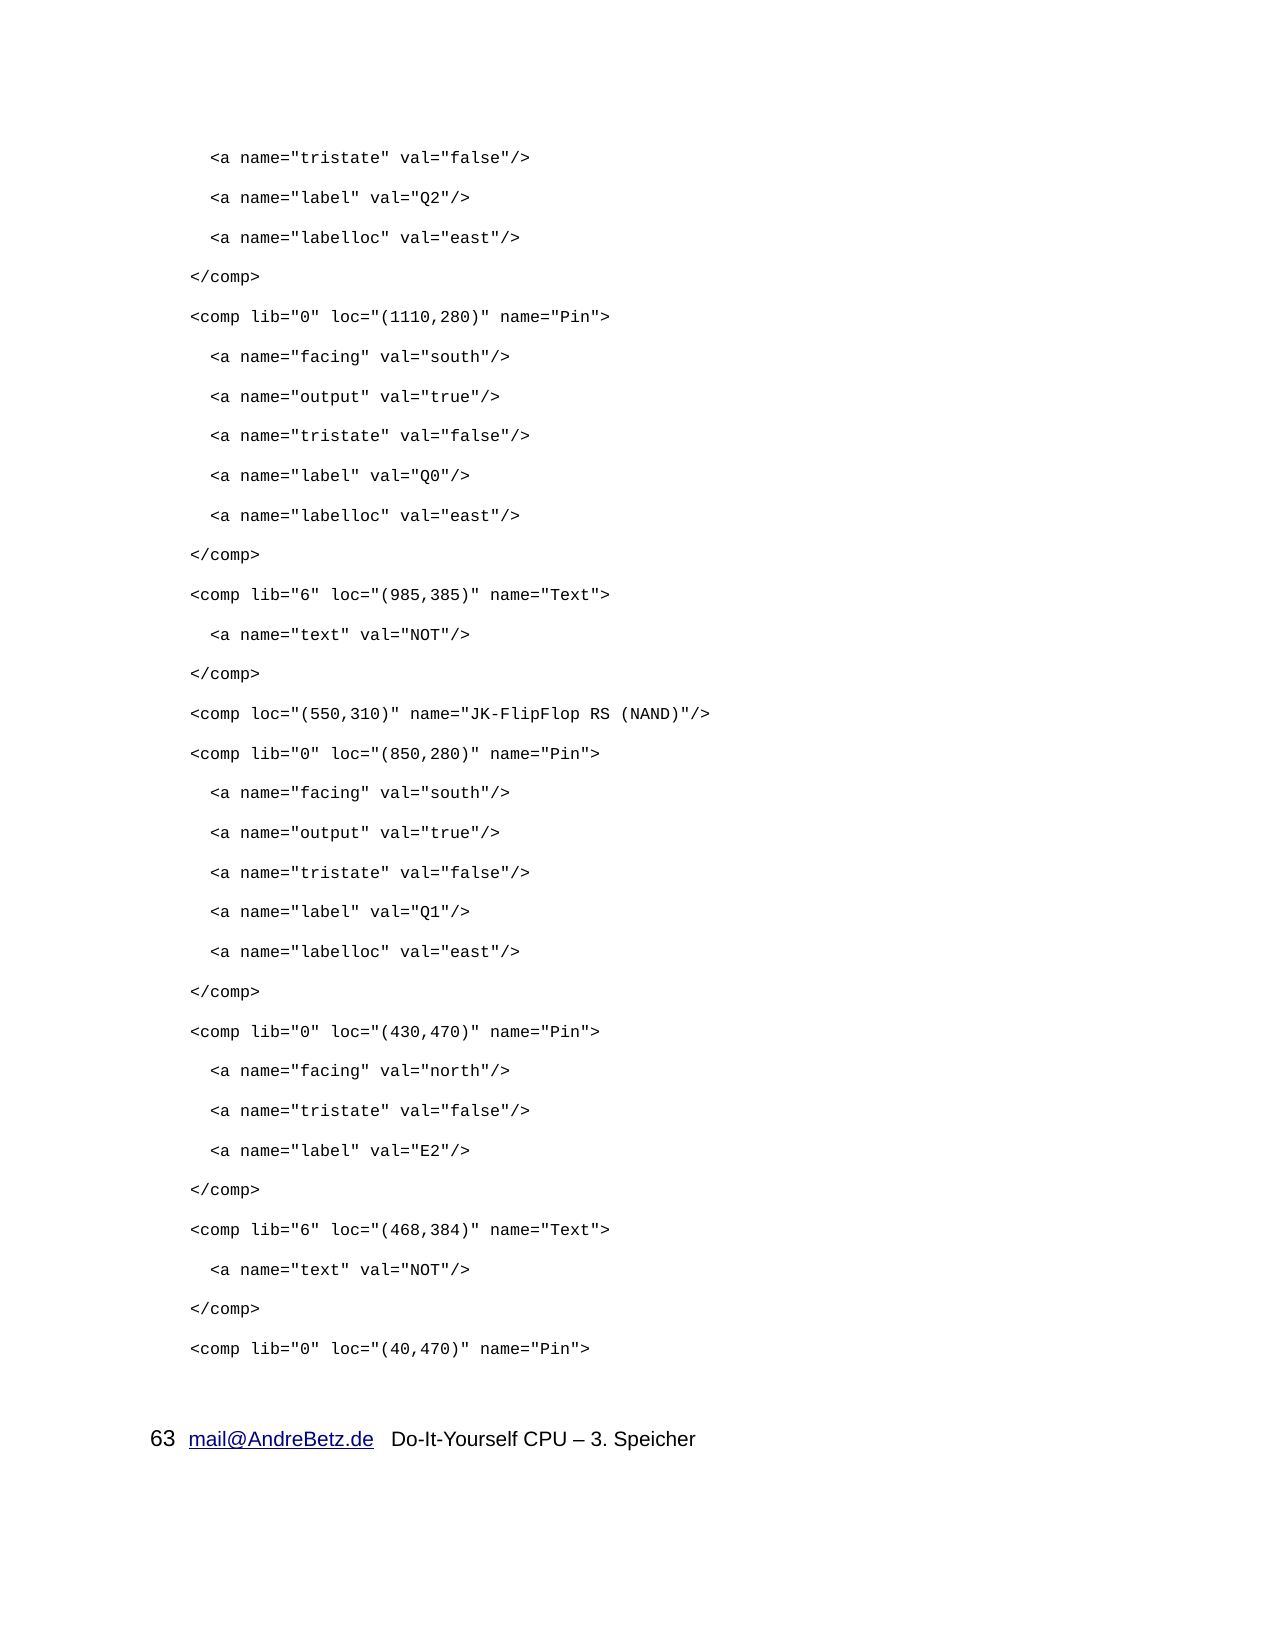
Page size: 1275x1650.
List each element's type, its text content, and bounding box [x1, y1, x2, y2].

text <a name="text" val="NOT"/> [150, 626, 1125, 645]
text <a name="label" val="Q0"/> [150, 467, 1125, 486]
text <a name="label" val="Q2"/> [150, 190, 1125, 208]
text <a name="tristate" val="false"/> [150, 150, 1125, 169]
text <comp loc="(550,310)" name="JK-FlipFlop RS (NAND)"/> [150, 706, 1125, 724]
text <comp lib="0" loc="(850,280)" name="Pin"> [150, 745, 1125, 764]
text <comp lib="0" loc="(40,470)" name="Pin"> [150, 1341, 1125, 1359]
text <comp lib="0" loc="(1110,280)" name="Pin"> [150, 309, 1125, 328]
text <a name="label" val="E2"/> [150, 1142, 1125, 1161]
text <comp lib="6" loc="(985,385)" name="Text"> [150, 587, 1125, 605]
text </comp> [150, 666, 1125, 685]
text <comp lib="0" loc="(430,470)" name="Pin"> [150, 1023, 1125, 1042]
text <a name="facing" val="south"/> [150, 785, 1125, 804]
text <a name="labelloc" val="east"/> [150, 507, 1125, 526]
text </comp> [150, 547, 1125, 566]
text <a name="text" val="NOT"/> [150, 1261, 1125, 1280]
text <a name="output" val="true"/> [150, 388, 1125, 407]
text <a name="tristate" val="false"/> [150, 1102, 1125, 1121]
text <a name="output" val="true"/> [150, 825, 1125, 843]
text </comp> [150, 269, 1125, 288]
text </comp> [150, 1182, 1125, 1201]
text <a name="labelloc" val="east"/> [150, 229, 1125, 248]
text <a name="tristate" val="false"/> [150, 864, 1125, 883]
text </comp> [150, 1301, 1125, 1320]
text <a name="label" val="Q1"/> [150, 904, 1125, 923]
text </comp> [150, 983, 1125, 1002]
text <a name="facing" val="south"/> [150, 348, 1125, 367]
text <comp lib="6" loc="(468,384)" name="Text"> [150, 1222, 1125, 1240]
text <a name="tristate" val="false"/> [150, 428, 1125, 447]
text <a name="labelloc" val="east"/> [150, 944, 1125, 963]
text <a name="facing" val="north"/> [150, 1063, 1125, 1082]
